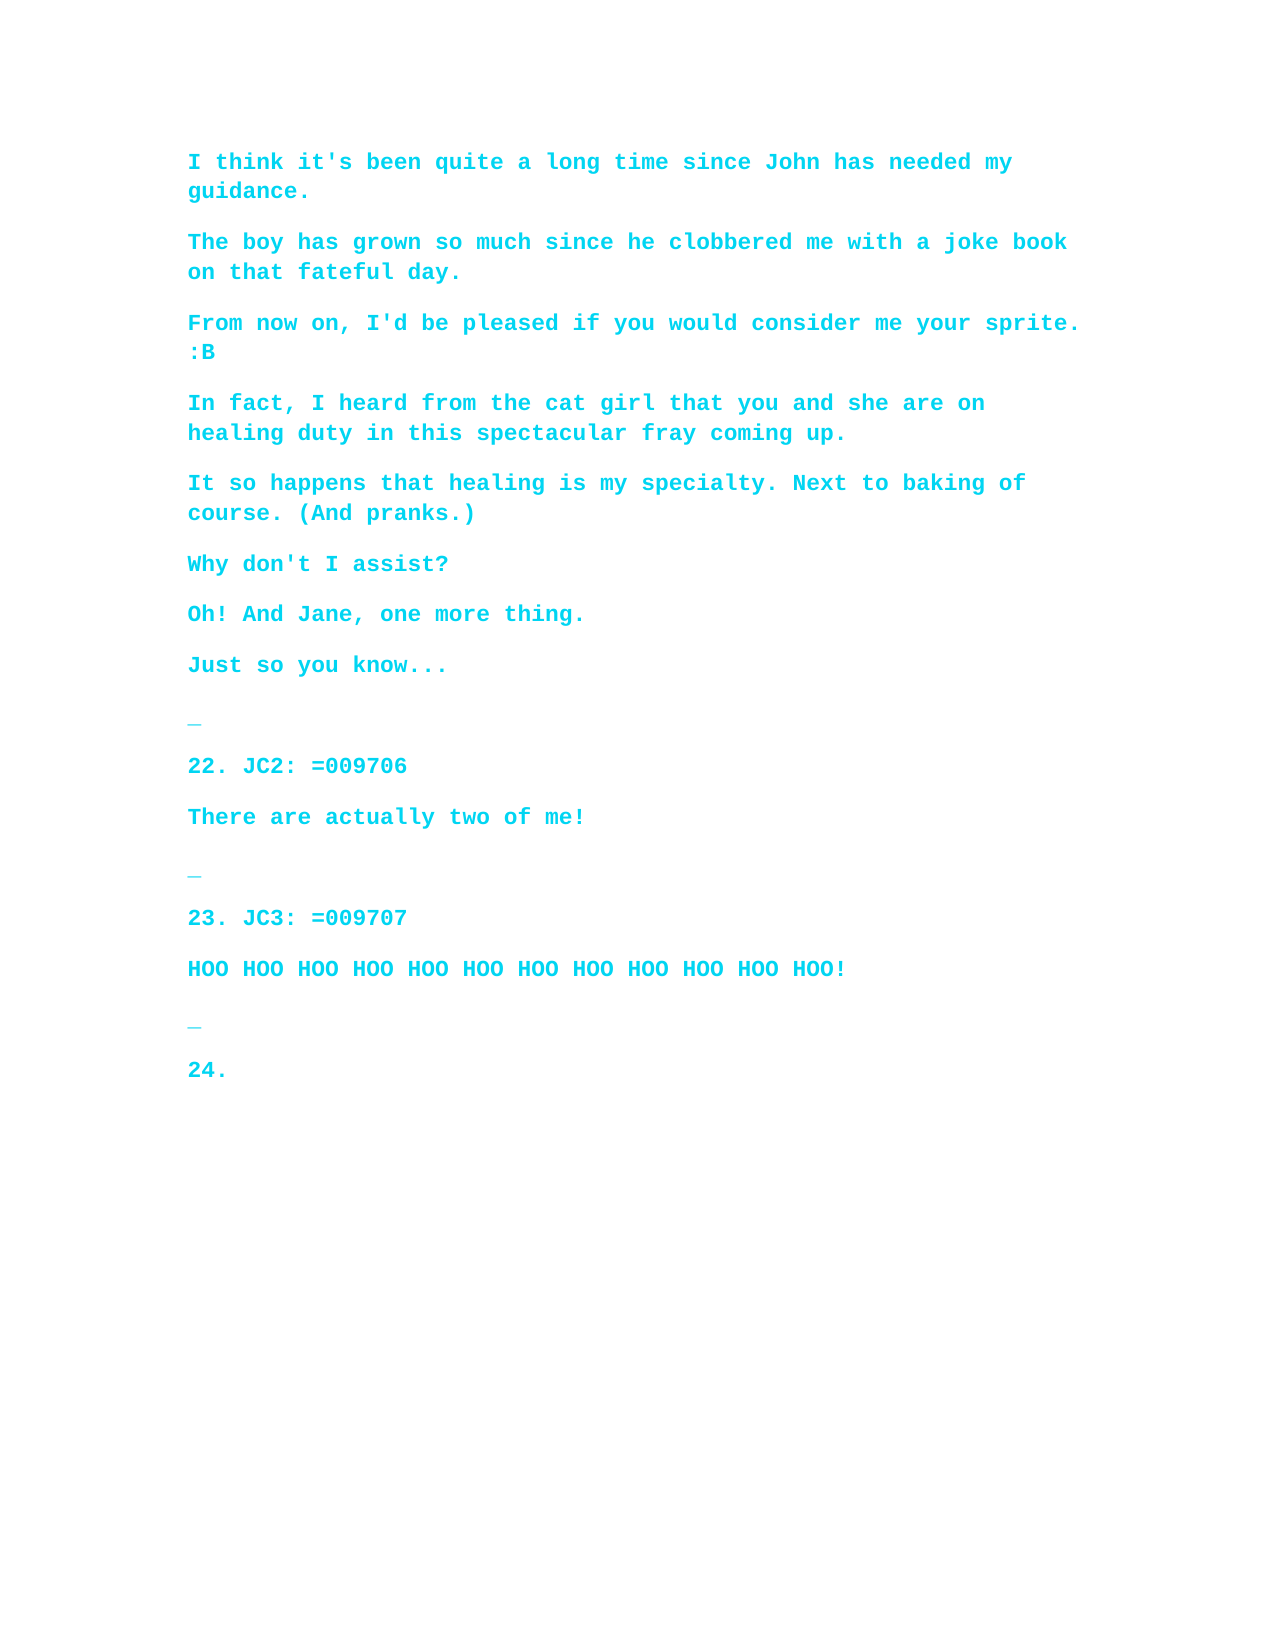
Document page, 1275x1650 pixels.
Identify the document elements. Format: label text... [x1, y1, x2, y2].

text Just so you know... [187, 653, 1087, 679]
text It so happens that healing is my specialty. Next to baking of course. (And pranks.) [187, 472, 1087, 527]
text The boy has grown so much since he clobbered me with a joke book on that fateful day. [187, 230, 1087, 286]
text HOO HOO HOO HOO HOO HOO HOO HOO HOO HOO HOO HOO! [187, 957, 1087, 983]
text I think it's been quite a long time since John has needed my guidance. [187, 150, 1087, 206]
text Oh! And Jane, one more thing. [187, 603, 1087, 629]
text 22. JC2: =009706 [187, 754, 1087, 781]
text _ [187, 856, 1087, 882]
text 24. [187, 1058, 1087, 1084]
text _ [187, 1008, 1087, 1034]
text _ [187, 704, 1087, 730]
text There are actually two of me! [187, 805, 1087, 831]
text From now on, I'd be pleased if you would consider me your sprite. :B [187, 311, 1087, 367]
text 23. JC3: =009707 [187, 906, 1087, 932]
text In fact, I heard from the cat girl that you and she are on healing duty in this spectacular fray coming up. [187, 391, 1087, 447]
text Why don't I assist? [187, 552, 1087, 578]
